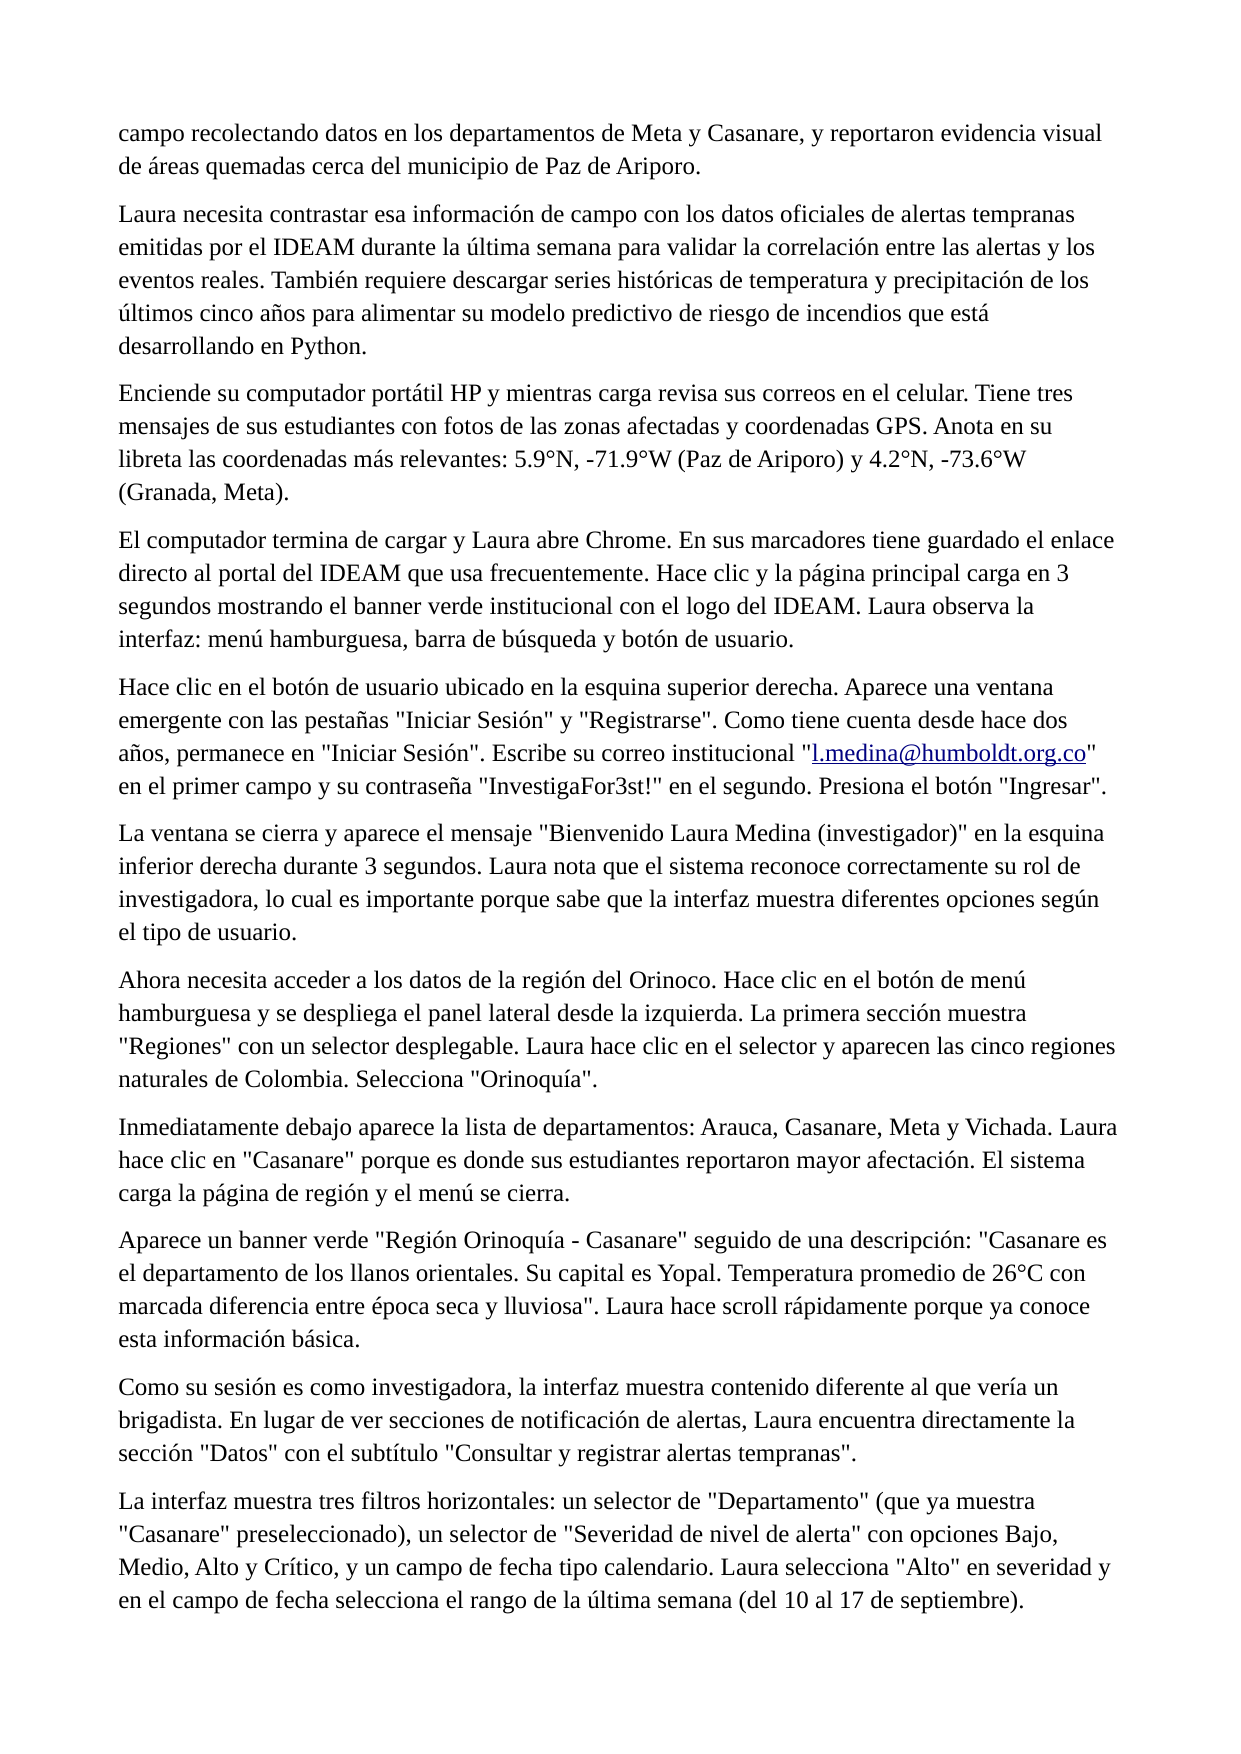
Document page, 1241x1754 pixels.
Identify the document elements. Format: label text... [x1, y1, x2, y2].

text La ventana se cierra y aparece el mensaje "Bienvenido Laura Medina (investigador)" en la esquina inferior derecha durante 3 segundos. Laura nota que el sistema reconoce correctamente su rol de investigadora, lo cual es importante porque sabe que la interfaz muestra diferentes opciones según el tipo de usuario. [118, 818, 1122, 946]
text La interfaz muestra tres filtros horizontales: un selector de "Departamento" (que ya muestra "Casanare" preseleccionado), un selector de "Severidad de nivel de alerta" con opciones Bajo, Medio, Alto y Crítico, y un campo de fecha tipo calendario. Laura selecciona "Alto" en severidad y en el campo de fecha selecciona el rango de la última semana (del 10 al 17 de septiembre). [118, 1486, 1122, 1613]
text Inmediatamente debajo aparece la lista de departamentos: Arauca, Casanare, Meta y Vichada. Laura hace clic en "Casanare" porque es donde sus estudiantes reportaron mayor afectación. El sistema carga la página de región y el menú se cierra. [118, 1112, 1122, 1207]
text Hace clic en el botón de usuario ubicado en la esquina superior derecha. Aparece una ventana emergente con las pestañas "Iniciar Sesión" y "Registrarse". Como tiene cuenta desde hace dos años, permanece en "Iniciar Sesión". Escribe su correo institucional "l.medina@humboldt.org.co" en el primer campo y su contraseña "InvestigaFor3st!" en el segundo. Presiona el botón "Ingresar". [118, 672, 1122, 799]
text Enciende su computador portátil HP y mientras carga revisa sus correos en el celular. Tiene tres mensajes de sus estudiantes con fotos de las zonas afectadas y coordenadas GPS. Anota en su libreta las coordenadas más relevantes: 5.9°N, -71.9°W (Paz de Ariporo) y 4.2°N, -73.6°W (Granada, Meta). [118, 378, 1122, 506]
text campo recolectando datos en los departamentos de Meta y Casanare, y reportaron evidencia visual de áreas quemadas cerca del municipio de Paz de Ariporo. [118, 118, 1122, 180]
text Laura necesita contrastar esa información de campo con los datos oficiales de alertas tempranas emitidas por el IDEAM durante la última semana para validar la correlación entre las alertas y los eventos reales. También requiere descargar series históricas de temperatura y precipitación de los últimos cinco años para alimentar su modelo predictivo de riesgo de incendios que está desarrollando en Python. [118, 199, 1122, 359]
text Ahora necesita acceder a los datos de la región del Orinoco. Hace clic en el botón de menú hamburguesa y se despliega el panel lateral desde la izquierda. La primera sección muestra "Regiones" con un selector desplegable. Laura hace clic en el selector y aparecen las cinco regiones naturales de Colombia. Selecciona "Orinoquía". [118, 965, 1122, 1093]
text El computador termina de cargar y Laura abre Chrome. En sus marcadores tiene guardado el enlace directo al portal del IDEAM que usa frecuentemente. Hace clic y la página principal carga en 3 segundos mostrando el banner verde institucional con el logo del IDEAM. Laura observa la interfaz: menú hamburguesa, barra de búsqueda y botón de usuario. [118, 525, 1122, 653]
text Aparece un banner verde "Región Orinoquía - Casanare" seguido de una descripción: "Casanare es el departamento de los llanos orientales. Su capital es Yopal. Temperatura promedio de 26°C con marcada diferencia entre época seca y lluviosa". Laura hace scroll rápidamente porque ya conoce esta información básica. [118, 1225, 1122, 1353]
text Como su sesión es como investigadora, la interfaz muestra contenido diferente al que vería un brigadista. En lugar de ver secciones de notificación de alertas, Laura encuentra directamente la sección "Datos" con el subtítulo "Consultar y registrar alertas tempranas". [118, 1372, 1122, 1467]
